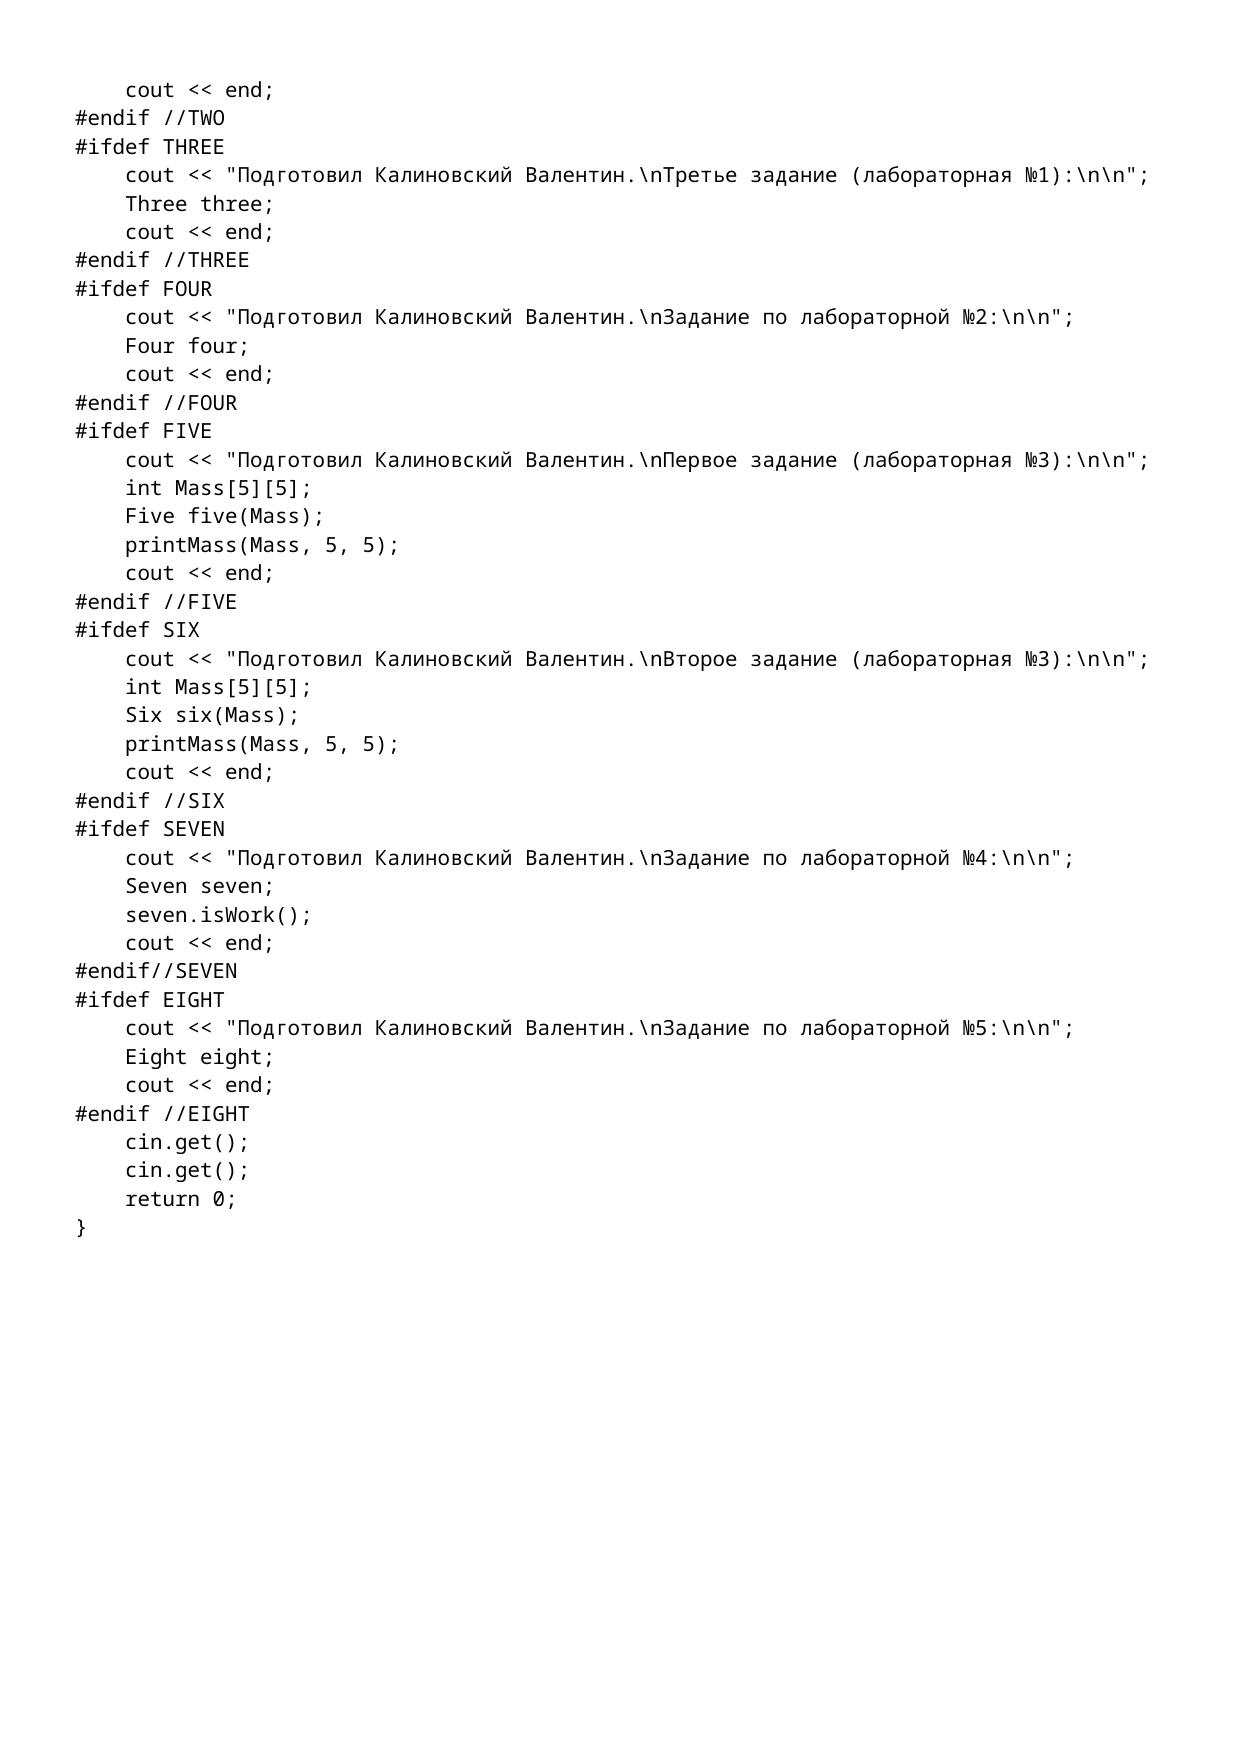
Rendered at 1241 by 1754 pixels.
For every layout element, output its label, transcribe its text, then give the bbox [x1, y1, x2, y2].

text cout << end; #endif //TWO #ifdef THREE cout << "Подготовил Калиновский Валентин.\nТретье задание (лабораторная №1):\n\n"; Three three; cout << end; #endif //THREE #ifdef FOUR cout << "Подготовил Калиновский Валентин.\nЗадание по лабораторной №2:\n\n"; Four four; cout << end; #endif //FOUR #ifdef FIVE cout << "Подготовил Калиновский Валентин.\nПервое задание (лабораторная №3):\n\n"; int Mass[5][5]; Five five(Mass); printMass(Mass, 5, 5); cout << end; #endif //FIVE #ifdef SIX cout << "Подготовил Калиновский Валентин.\nВторое задание (лабораторная №3):\n\n"; int Mass[5][5]; Six six(Mass); printMass(Mass, 5, 5); cout << end; #endif //SIX #ifdef SEVEN cout << "Подготовил Калиновский Валентин.\nЗадание по лабораторной №4:\n\n"; Seven seven; seven.isWork(); cout << end; #endif//SEVEN #ifdef EIGHT cout << "Подготовил Калиновский Валентин.\nЗадание по лабораторной №5:\n\n"; Eight eight; cout << end; #endif //EIGHT cin.get(); cin.get(); return 0; } [75, 75, 1165, 1241]
